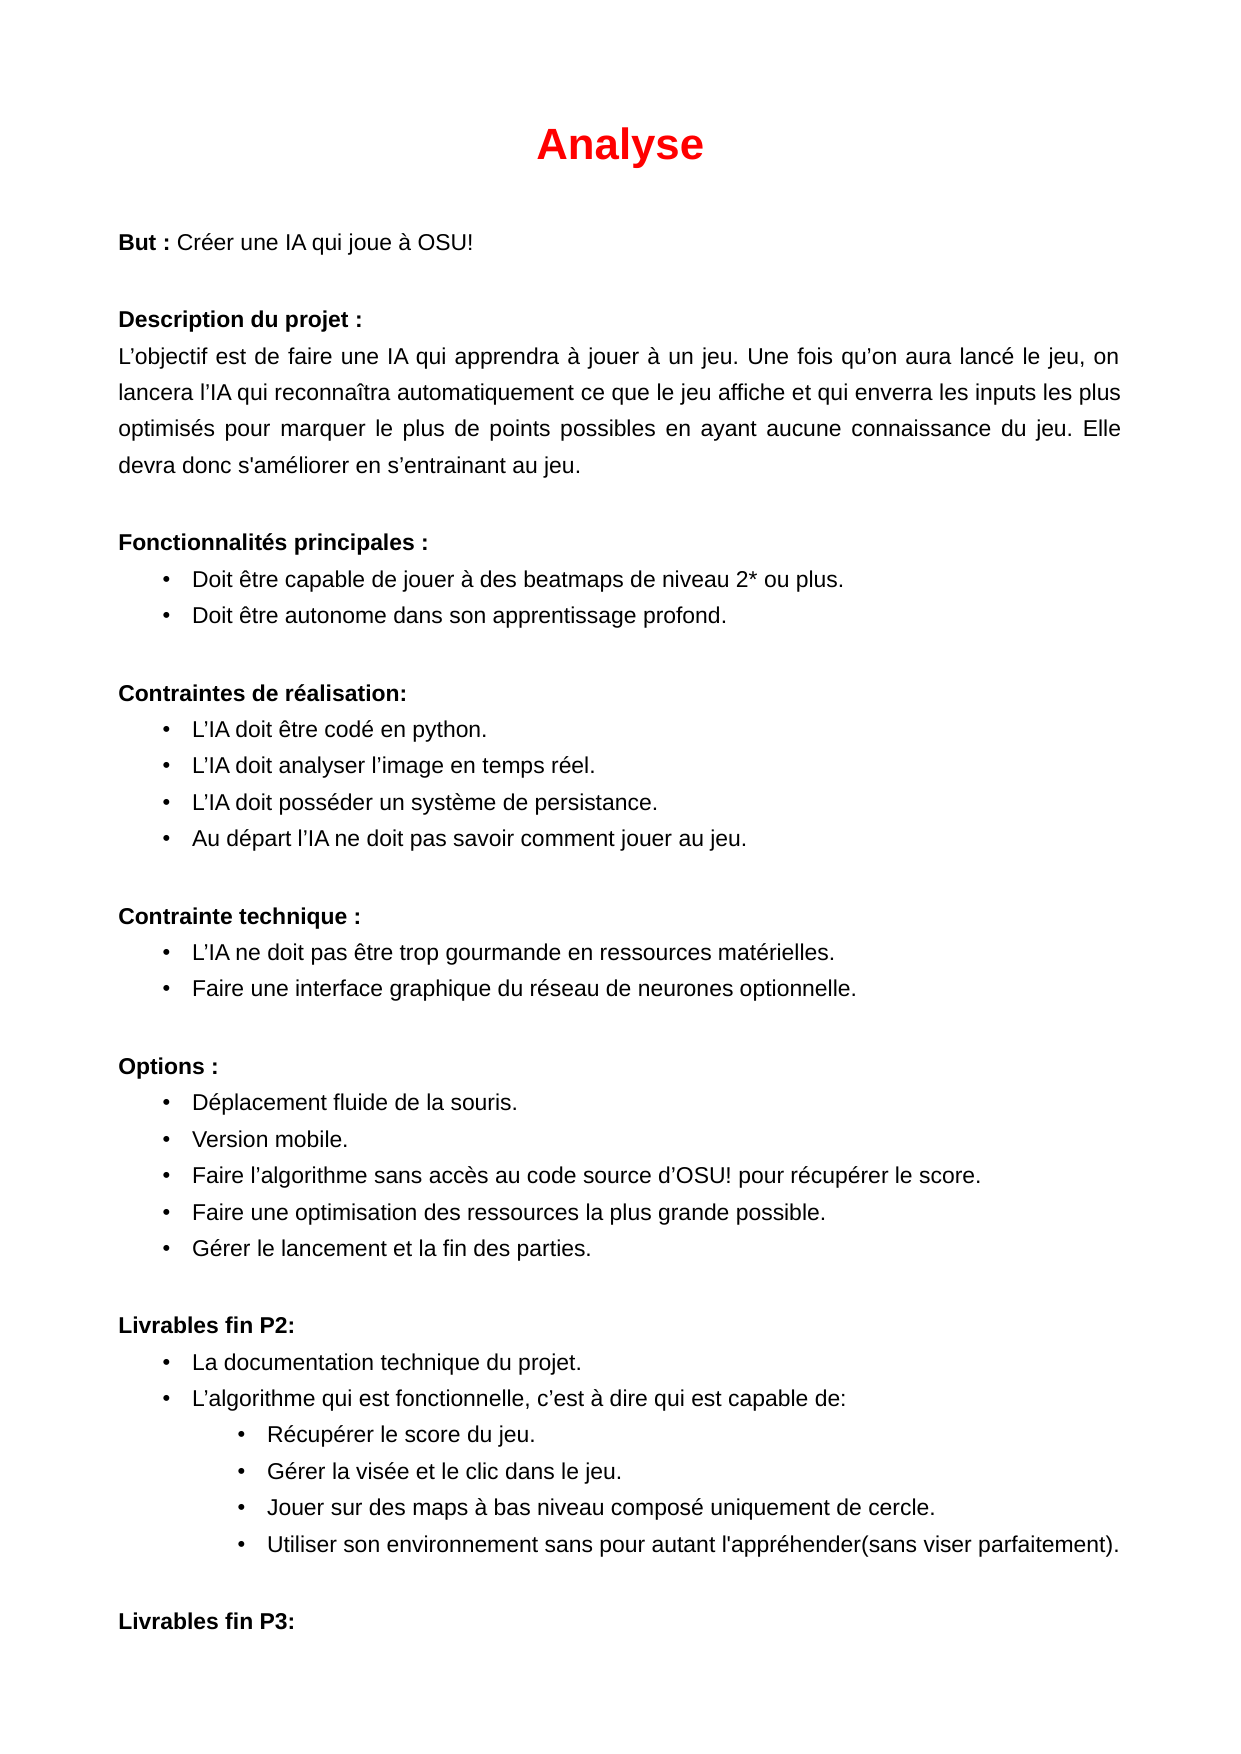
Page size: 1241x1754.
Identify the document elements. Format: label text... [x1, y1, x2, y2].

text Contraintes de réalisation: [118, 680, 1122, 706]
text Description du projet : [118, 306, 1122, 333]
list Jouer sur des maps à bas niveau composé uniquement de cercle. [237, 1494, 1122, 1521]
list L’IA doit analyser l’image en temps réel. [162, 752, 1122, 779]
list L’IA doit posséder un système de persistance. [162, 789, 1122, 815]
list Déplacement fluide de la souris. [162, 1089, 1122, 1116]
text L’objectif est de faire une IA qui apprendra à jouer à un jeu. Une fois qu’on aura lancé le jeu, on lancera l’IA qui reconnaîtra automatiquement ce que le jeu affiche et qui enverra les inputs les plus optimisés pour marquer le plus de points possibles en ayant aucune connaissance du jeu. Elle devra donc s'améliorer en s’entrainant au jeu. [118, 343, 1122, 478]
list Faire une interface graphique du réseau de neurones optionnelle. [162, 975, 1122, 1002]
list Utiliser son environnement sans pour autant l'appréhender(sans viser parfaitement). [237, 1531, 1122, 1557]
list Gérer le lancement et la fin des parties. [162, 1235, 1122, 1261]
text Livrables fin P3: [118, 1608, 1122, 1634]
text Analyse [118, 118, 1122, 168]
list La documentation technique du projet. [162, 1349, 1122, 1375]
list Faire une optimisation des ressources la plus grande possible. [162, 1198, 1122, 1225]
list Doit être capable de jouer à des beatmaps de niveau 2* ou plus. [162, 566, 1122, 592]
list Version mobile. [162, 1126, 1122, 1152]
list Doit être autonome dans son apprentissage profond. [162, 602, 1122, 628]
list L’algorithme qui est fonctionnelle, c’est à dire qui est capable de: [162, 1385, 1122, 1411]
text Fonctionnalités principales : [118, 529, 1122, 556]
list Au départ l’IA ne doit pas savoir comment jouer au jeu. [162, 825, 1122, 851]
list L’IA doit être codé en python. [162, 716, 1122, 742]
text But : Créer une IA qui joue à OSU! [118, 229, 1122, 255]
list L’IA ne doit pas être trop gourmande en ressources matérielles. [162, 939, 1122, 965]
list Faire l’algorithme sans accès au code source d’OSU! pour récupérer le score. [162, 1162, 1122, 1188]
text Options : [118, 1053, 1122, 1079]
text Contrainte technique : [118, 903, 1122, 929]
text Livrables fin P2: [118, 1312, 1122, 1339]
list Récupérer le score du jeu. [237, 1421, 1122, 1448]
list Gérer la visée et le clic dans le jeu. [237, 1458, 1122, 1484]
